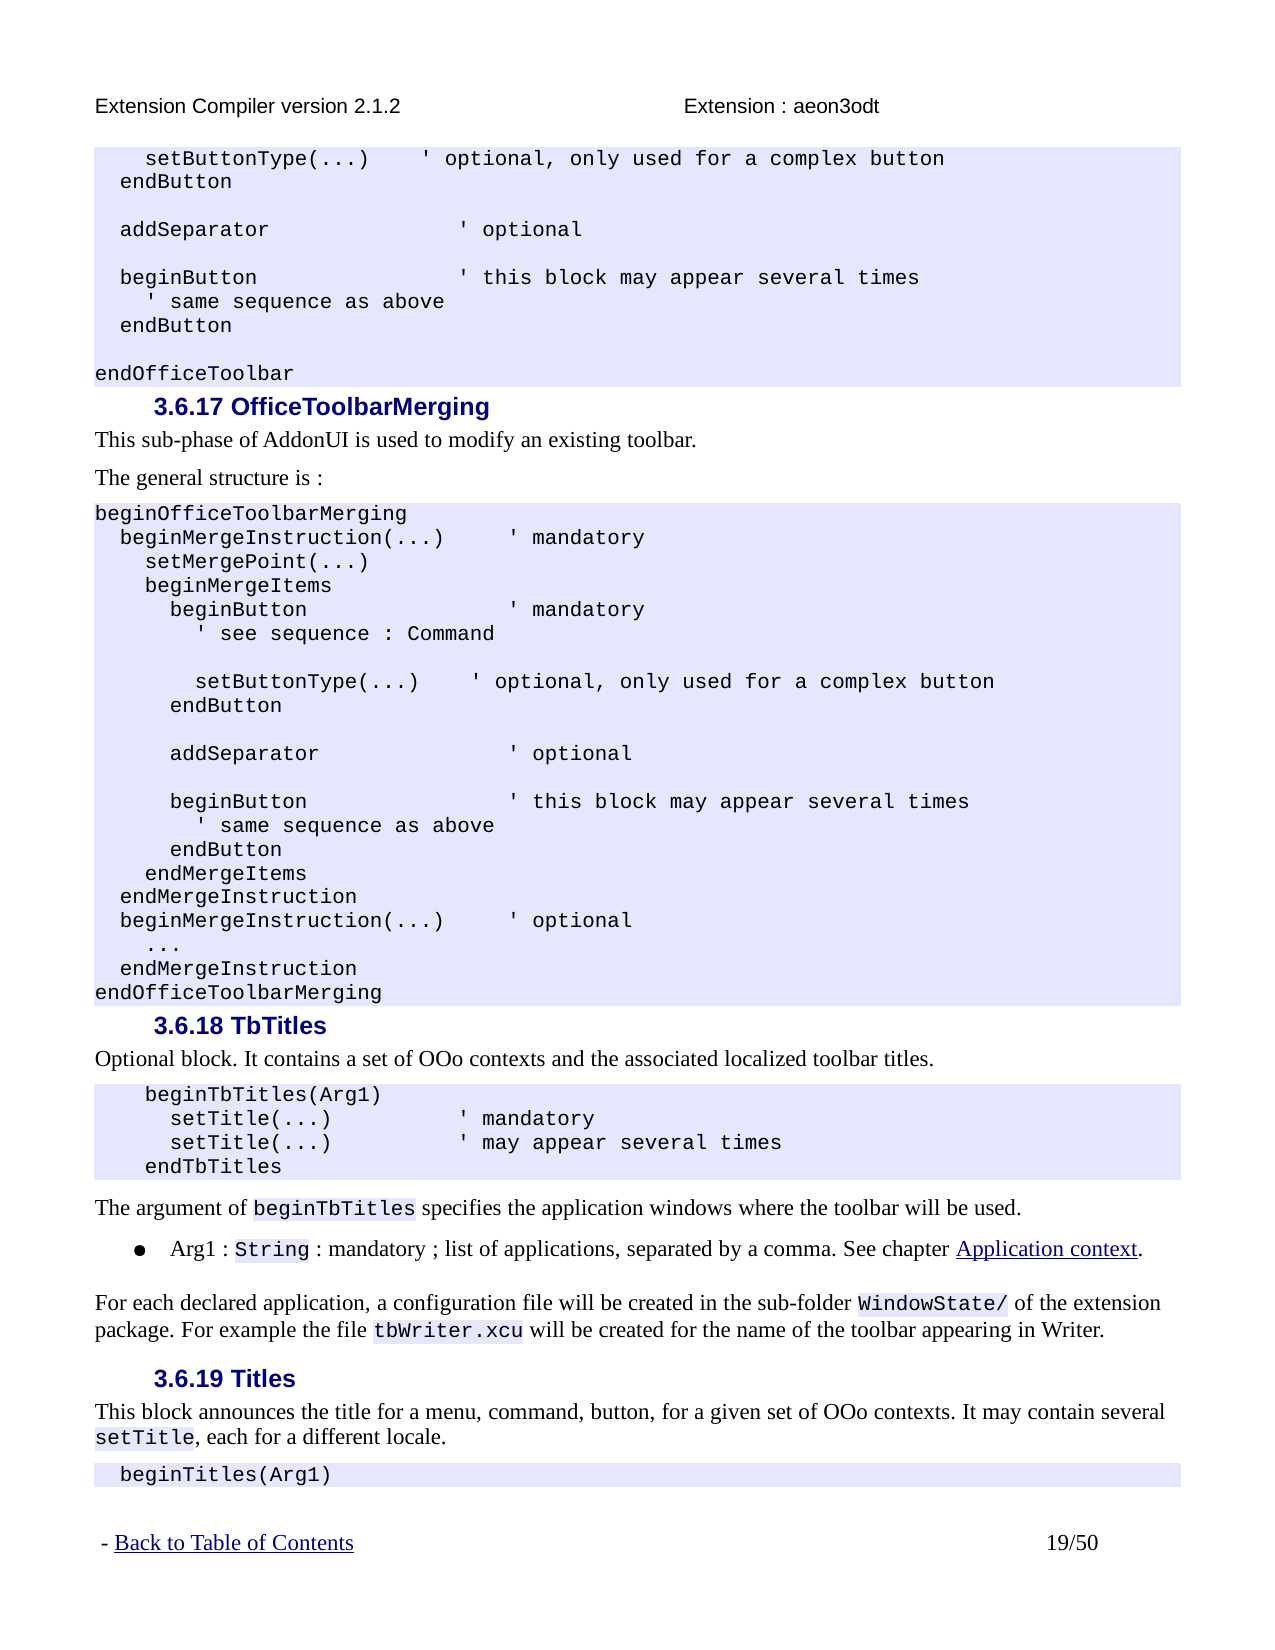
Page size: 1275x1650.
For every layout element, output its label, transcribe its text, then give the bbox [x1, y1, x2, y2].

text beginMergeInstruction(...) ' mandatory [94, 527, 1181, 551]
text beginButton ' this block may appear several times [94, 791, 1181, 814]
text addSeparator ' optional [94, 743, 1181, 767]
text ' same sequence as above [94, 291, 1181, 315]
list Arg1 : String : mandatory ; list of applications, separated by a comma. See chapter Application context. [132, 1236, 1181, 1263]
text ... [94, 934, 1181, 958]
text beginButton ' this block may appear several times [94, 267, 1181, 291]
text endOfficeToolbar [94, 363, 1181, 387]
text beginButton ' mandatory [94, 599, 1181, 623]
text ' same sequence as above [94, 814, 1181, 838]
subtitle Titles [153, 1364, 1181, 1393]
text The argument of beginTbTitles specifies the application windows where the toolbar will be used. [94, 1194, 1181, 1221]
text endMergeItems [94, 862, 1181, 886]
subtitle OfficeToolbarMerging [153, 393, 1181, 421]
text beginTitles(Arg1) [94, 1463, 1181, 1487]
text For each declared application, a configuration file will be created in the sub-folder WindowState/ of the extension package. For example the file tbWriter.xcu will be created for the name of the toolbar appearing in Writer. [94, 1290, 1181, 1344]
text This sub-phase of AddonUI is used to modify an existing toolbar. [94, 427, 1181, 452]
text Optional block. It contains a set of OOo contexts and the associated localized toolbar titles. [94, 1046, 1181, 1072]
text ' see sequence : Command [94, 623, 1181, 647]
text This block announces the title for a menu, command, button, for a given set of OOo contexts. It may contain several setTitle, each for a different locale. [94, 1398, 1181, 1451]
text beginMergeInstruction(...) ' optional [94, 910, 1181, 934]
subtitle TbTitles [153, 1012, 1181, 1040]
text endMergeInstruction [94, 958, 1181, 982]
text beginOfficeToolbarMerging [94, 503, 1181, 527]
text beginTbTitles(Arg1) [94, 1084, 1181, 1108]
text beginMergeItems [94, 575, 1181, 599]
text endOfficeToolbarMerging [94, 982, 1181, 1006]
text setTitle(...) ' may appear several times [94, 1132, 1181, 1156]
text endButton [94, 695, 1181, 719]
text endButton [94, 838, 1181, 862]
text endMergeInstruction [94, 886, 1181, 910]
text addSeparator ' optional [94, 219, 1181, 243]
text setButtonType(...) ' optional, only used for a complex button [94, 671, 1181, 695]
text setTitle(...) ' mandatory [94, 1108, 1181, 1132]
text endTbTitles [94, 1156, 1181, 1180]
text endButton [94, 171, 1181, 195]
text setButtonType(...) ' optional, only used for a complex button [94, 147, 1181, 171]
text endButton [94, 315, 1181, 339]
text setMergePoint(...) [94, 551, 1181, 575]
text The general structure is : [94, 465, 1181, 491]
